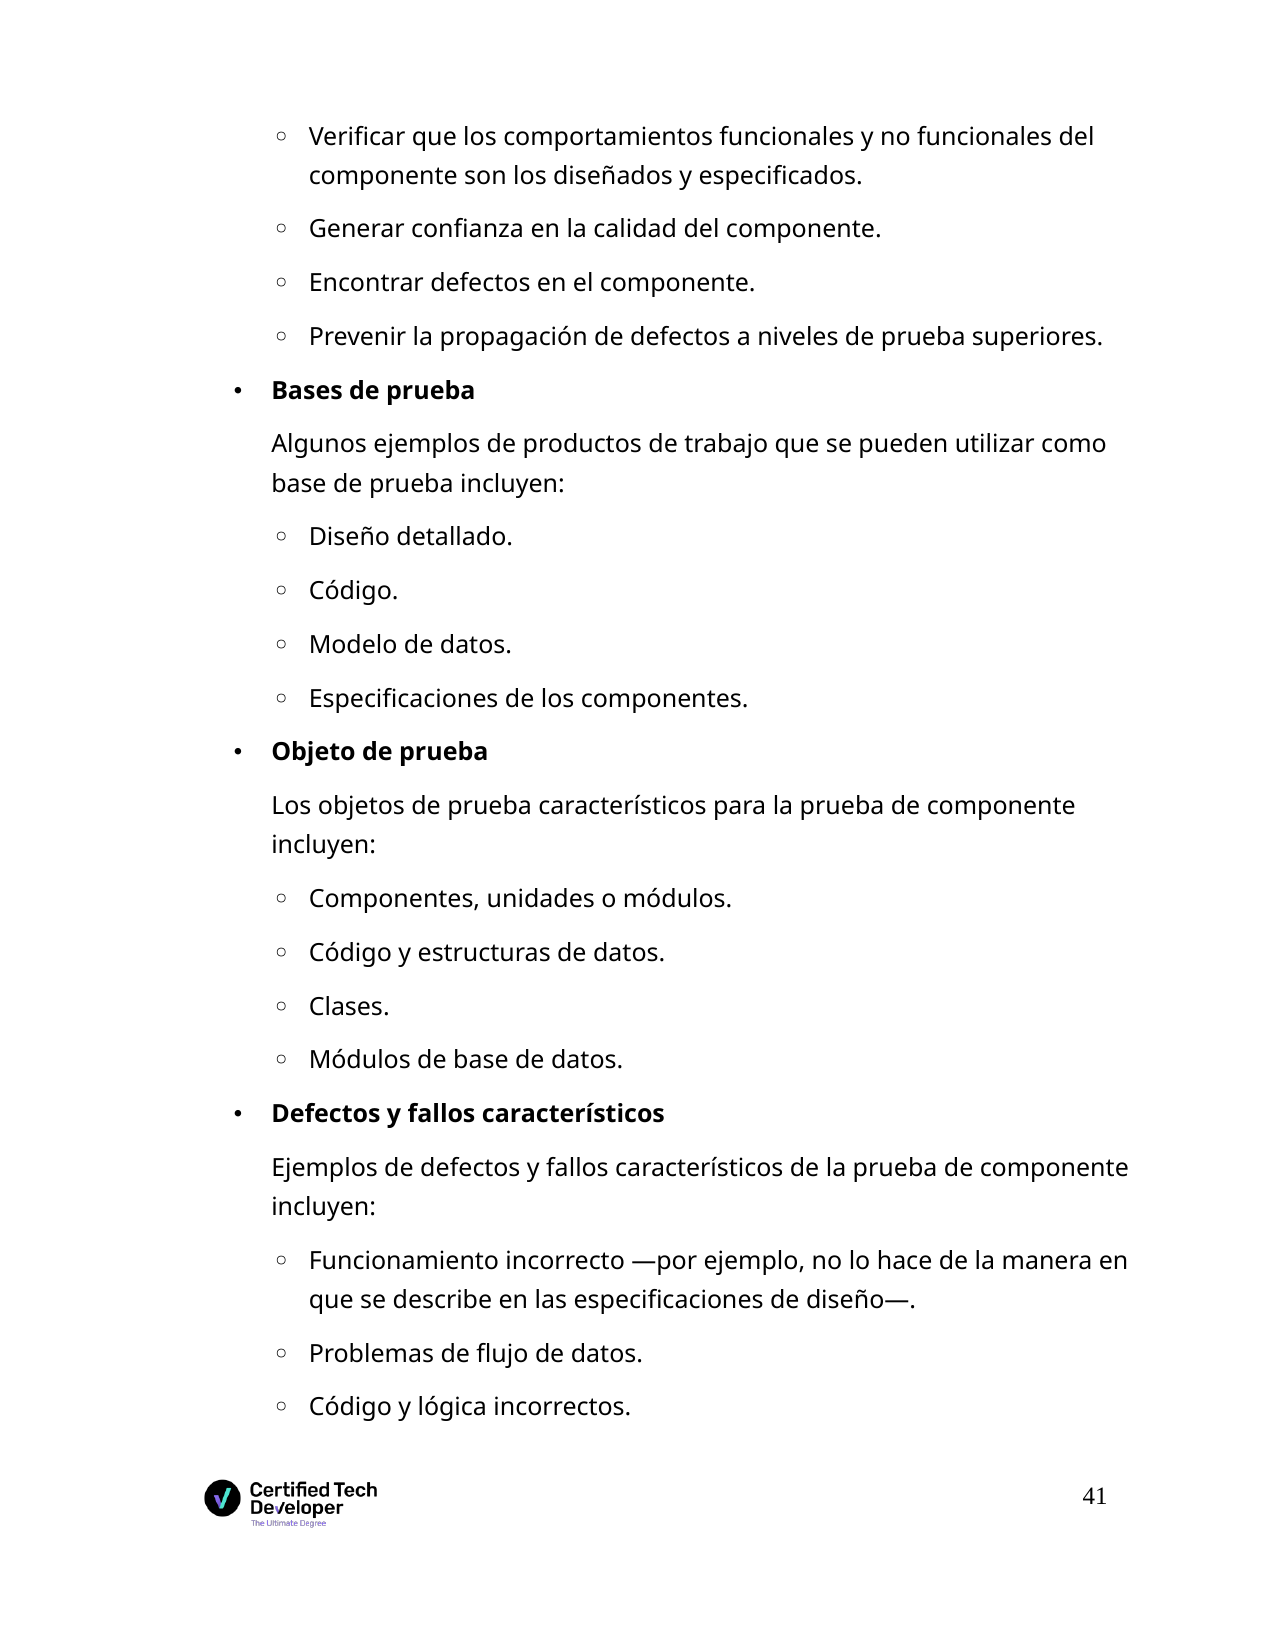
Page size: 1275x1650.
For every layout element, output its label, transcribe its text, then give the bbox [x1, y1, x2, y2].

list Ejemplos de defectos y fallos característicos de la prueba de componente incluyen: [233, 1149, 1156, 1223]
list Bases de prueba [233, 372, 1156, 406]
list Defectos y fallos característicos [233, 1096, 1156, 1130]
list Los objetos de prueba característicos para la prueba de componente incluyen: [233, 788, 1156, 861]
list Funcionamiento incorrecto —por ejemplo, no lo hace de la manera en que se describe en las especificaciones de diseño—. [271, 1242, 1156, 1316]
list Código. [271, 573, 1156, 607]
list Algunos ejemplos de productos de trabajo que se pueden utilizar como base de prueba incluyen: [233, 426, 1156, 499]
list Diseño detallado. [271, 519, 1156, 553]
list Objeto de prueba [233, 734, 1156, 768]
list Clases. [271, 988, 1156, 1022]
picture [196, 1466, 388, 1532]
list Especificaciones de los componentes. [271, 680, 1156, 714]
list Componentes, unidades o módulos. [271, 881, 1156, 915]
list Módulos de base de datos. [271, 1042, 1156, 1076]
list Verificar que los comportamientos funcionales y no funcionales del componente son los diseñados y especificados. [271, 118, 1156, 191]
list Prevenir la propagación de defectos a niveles de prueba superiores. [271, 318, 1156, 353]
list Modelo de datos. [271, 626, 1156, 661]
list Encontrar defectos en el componente. [271, 265, 1156, 299]
list Código y estructuras de datos. [271, 934, 1156, 968]
list Código y lógica incorrectos. [271, 1389, 1156, 1423]
list Generar confianza en la calidad del componente. [271, 211, 1156, 245]
list Problemas de flujo de datos. [271, 1335, 1156, 1369]
